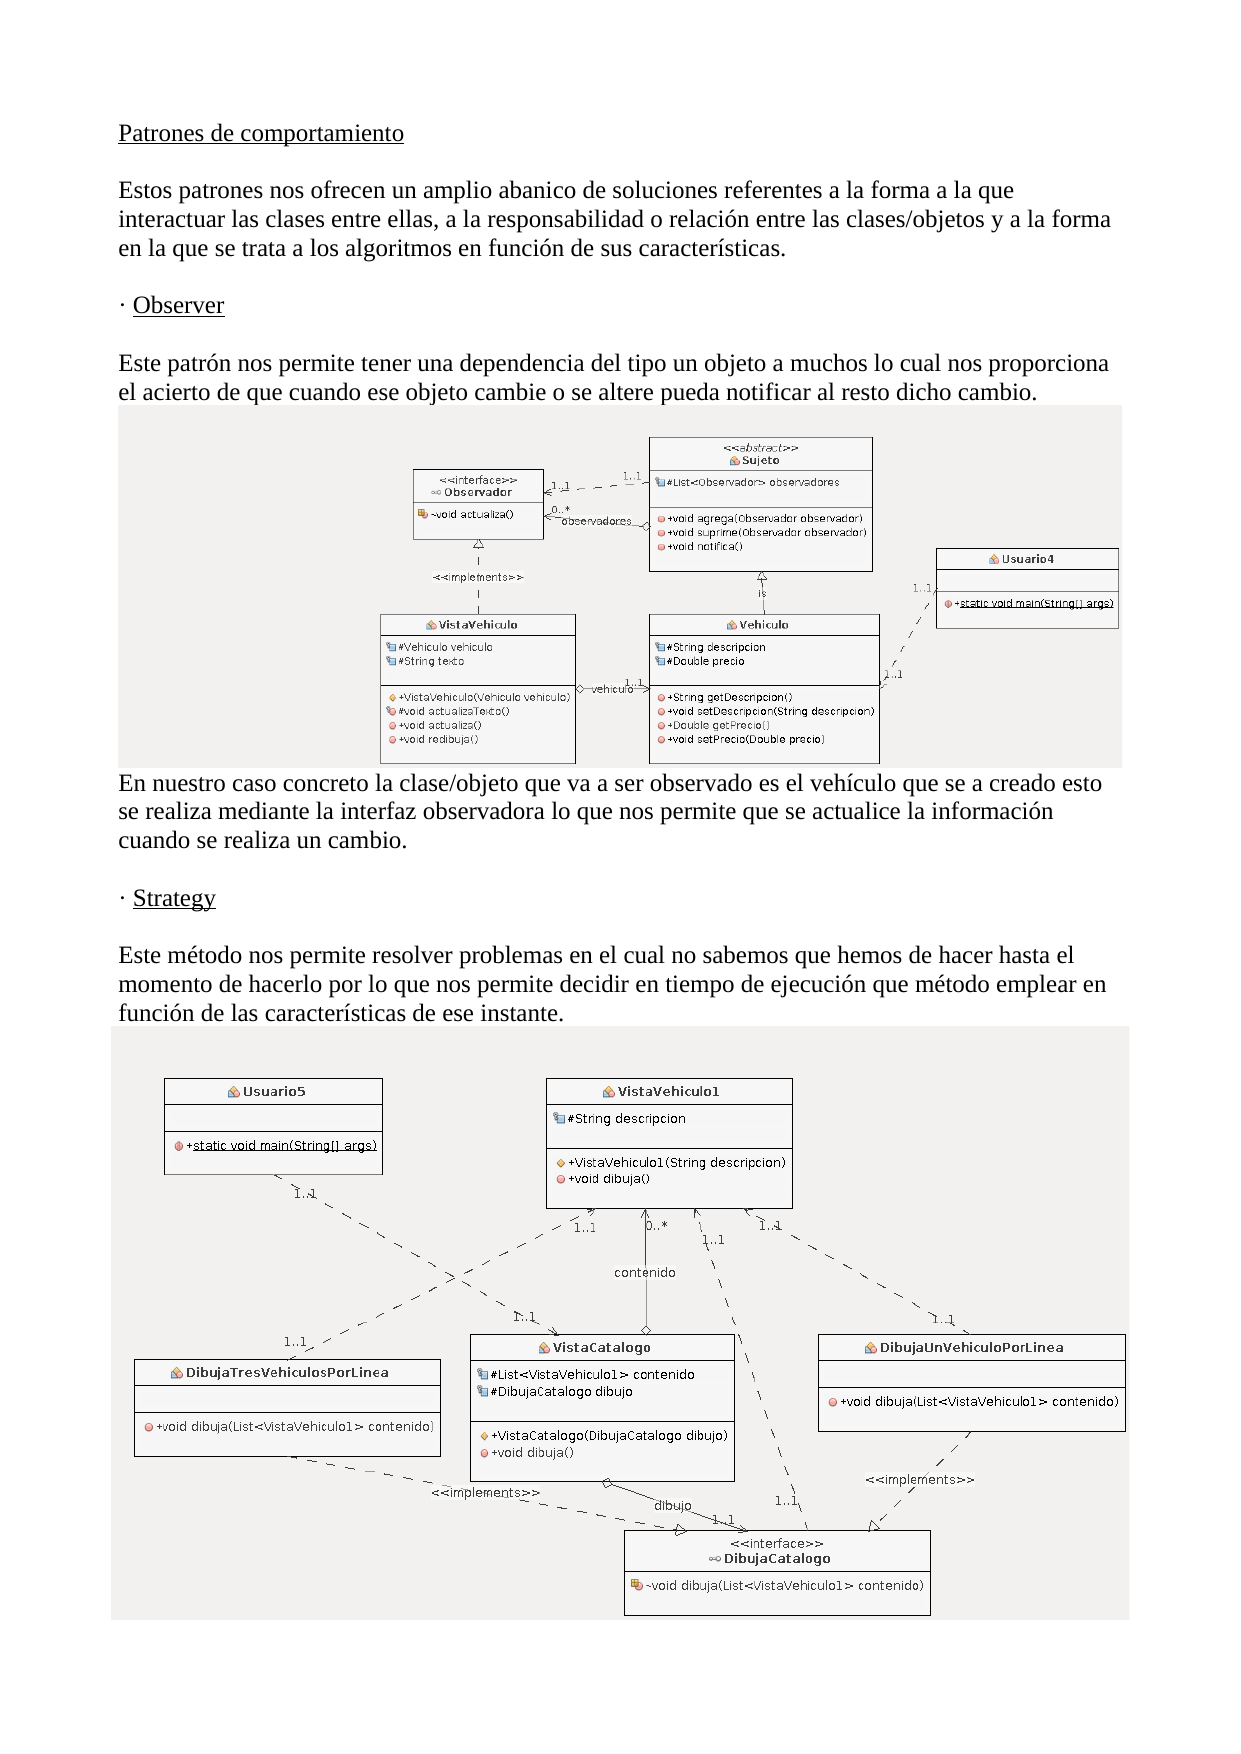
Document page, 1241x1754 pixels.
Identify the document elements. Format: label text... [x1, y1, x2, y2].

picture [111, 1026, 1130, 1620]
text Este método nos permite resolver problemas en el cual no sabemos que hemos de hacer hasta el momento de hacerlo por lo que nos permite decidir en tiempo de ejecución que método emplear en función de las características de ese instante. [118, 940, 1122, 1026]
text Este patrón nos permite tener una dependencia del tipo un objeto a muchos lo cual nos proporciona el acierto de que cuando ese objeto cambie o se altere pueda notificar al resto dicho cambio. [118, 348, 1122, 405]
text · Strategy [118, 883, 1122, 911]
picture [118, 405, 1123, 768]
text En nuestro caso concreto la clase/objeto que va a ser observado es el vehículo que se a creado esto se realiza mediante la interfaz observadora lo que nos permite que se actualice la información cuando se realiza un cambio. [118, 768, 1122, 854]
text · Observer [118, 291, 1122, 319]
text Patrones de comportamiento [118, 118, 1122, 147]
text Estos patrones nos ofrecen un amplio abanico de soluciones referentes a la forma a la que interactuar las clases entre ellas, a la responsabilidad o relación entre las clases/objetos y a la forma en la que se trata a los algoritmos en función de sus características. [118, 176, 1122, 262]
